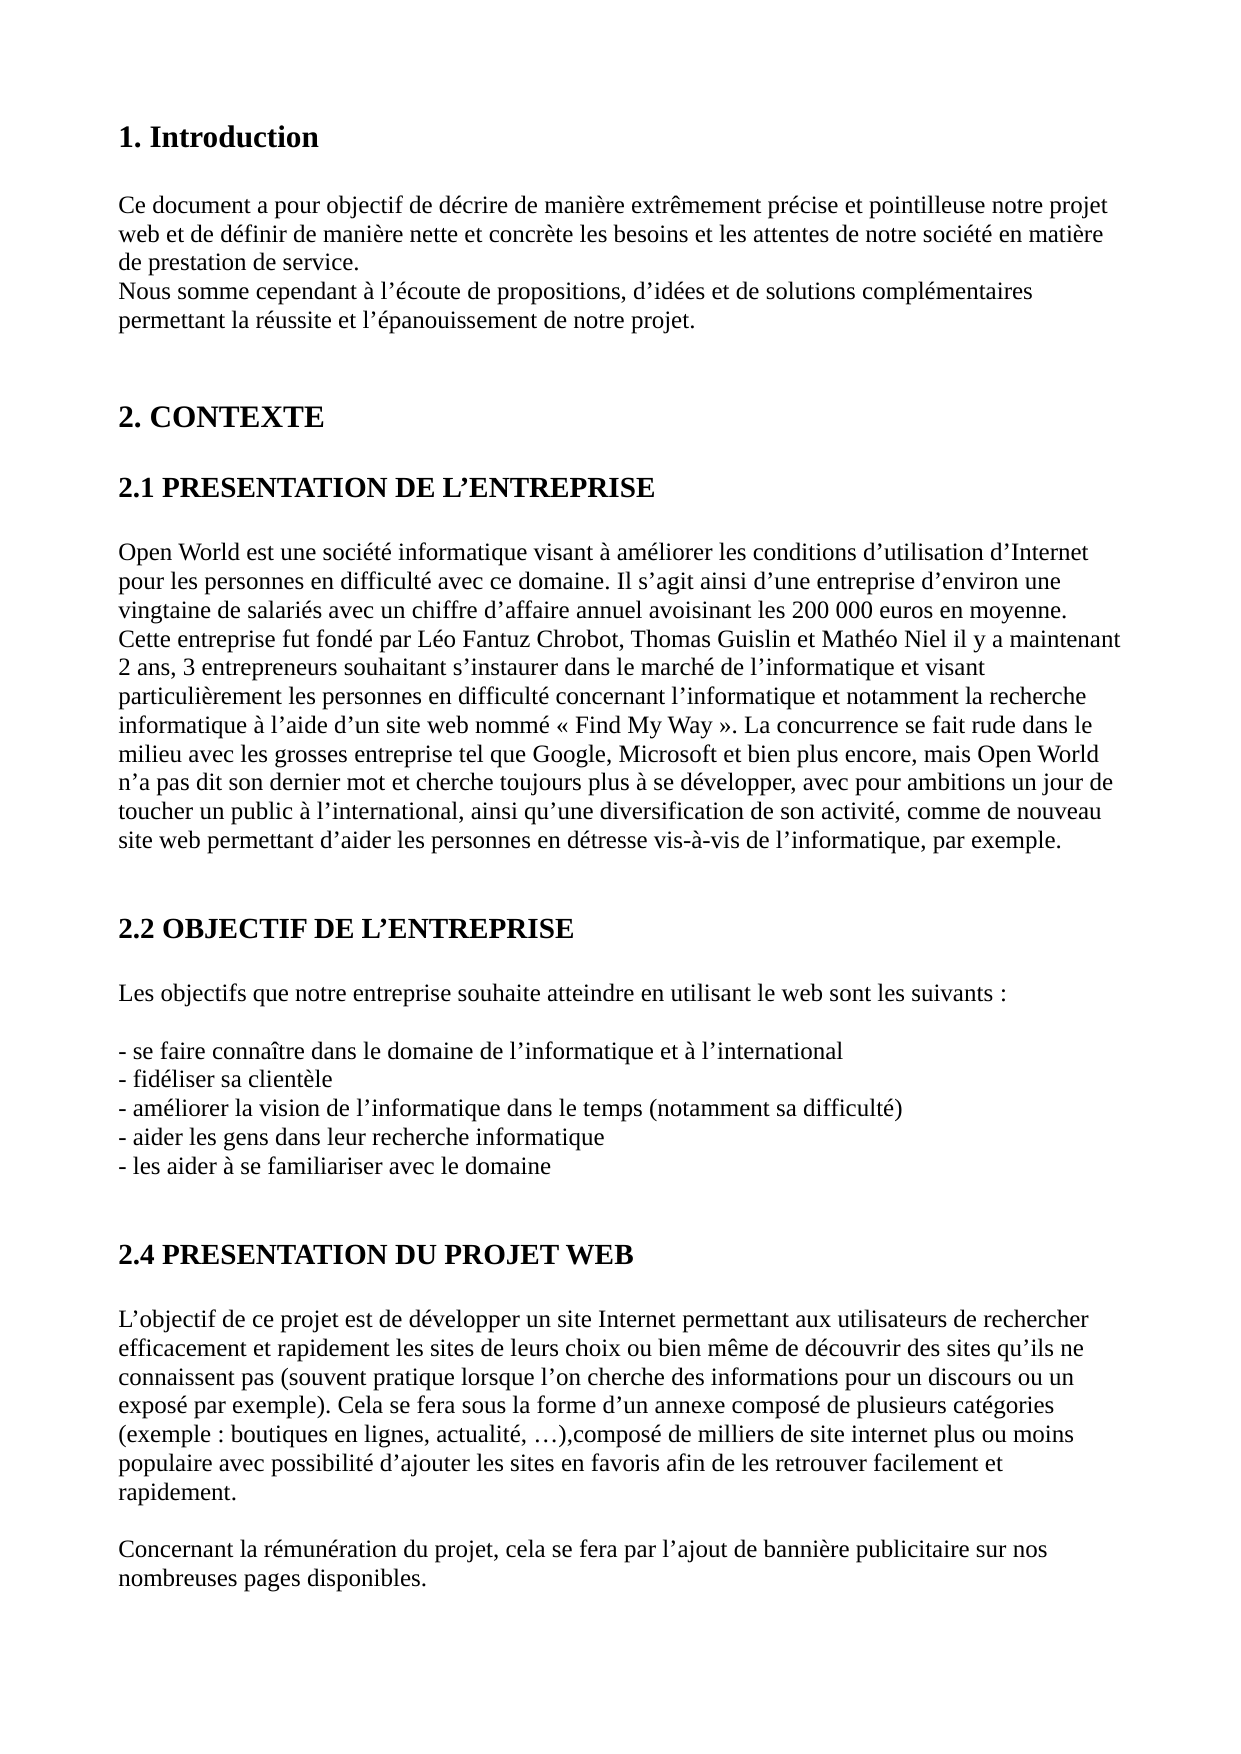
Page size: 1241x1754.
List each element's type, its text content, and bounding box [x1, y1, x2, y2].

text 2. CONTEXTE [118, 398, 1122, 434]
text 2.4 PRESENTATION DU PROJET WEB [118, 1237, 1122, 1271]
text Les objectifs que notre entreprise souhaite atteindre en utilisant le web sont les suivants : [118, 978, 1122, 1007]
text Ce document a pour objectif de décrire de manière extrêmement précise et pointilleuse notre projet web et de définir de manière nette et concrète les besoins et les attentes de notre société en matière de prestation de service. [118, 190, 1122, 276]
text - aider les gens dans leur recherche informatique [118, 1122, 1122, 1151]
text - les aider à se familiariser avec le domaine [118, 1151, 1122, 1179]
text L’objectif de ce projet est de développer un site Internet permettant aux utilisateurs de rechercher efficacement et rapidement les sites de leurs choix ou bien même de découvrir des sites qu’ils ne connaissent pas (souvent pratique lorsque l’on cherche des informations pour un discours ou un exposé par exemple). Cela se fera sous la forme d’un annexe composé de plusieurs catégories (exemple : boutiques en lignes, actualité, …),composé de milliers de site internet plus ou moins populaire avec possibilité d’ajouter les sites en favoris afin de les retrouver facilement et rapidement. [118, 1304, 1122, 1505]
text 1. Introduction [118, 118, 1122, 154]
text Open World est une société informatique visant à améliorer les conditions d’utilisation d’Internet pour les personnes en difficulté avec ce domaine. Il s’agit ainsi d’une entreprise d’environ une vingtaine de salariés avec un chiffre d’affaire annuel avoisinant les 200 000 euros en moyenne. Cette entreprise fut fondé par Léo Fantuz Chrobot, Thomas Guislin et Mathéo Niel il y a maintenant 2 ans, 3 entrepreneurs souhaitant s’instaurer dans le marché de l’informatique et visant particulièrement les personnes en difficulté concernant l’informatique et notamment la recherche informatique à l’aide d’un site web nommé « Find My Way ». La concurrence se fait rude dans le milieu avec les grosses entreprise tel que Google, Microsoft et bien plus encore, mais Open World n’a pas dit son dernier mot et cherche toujours plus à se développer, avec pour ambitions un jour de toucher un public à l’international, ainsi qu’une diversification de son activité, comme de nouveau site web permettant d’aider les personnes en détresse vis-à-vis de l’informatique, par exemple. [118, 537, 1122, 854]
text - se faire connaître dans le domaine de l’informatique et à l’international [118, 1036, 1122, 1064]
text - améliorer la vision de l’informatique dans le temps (notamment sa difficulté) [118, 1093, 1122, 1122]
text Concernant la rémunération du projet, cela se fera par l’ajout de bannière publicitaire sur nos nombreuses pages disponibles. [118, 1534, 1122, 1592]
text - fidéliser sa clientèle [118, 1064, 1122, 1093]
text 2.2 OBJECTIF DE L’ENTREPRISE [118, 911, 1122, 945]
text Nous somme cependant à l’écoute de propositions, d’idées et de solutions complémentaires permettant la réussite et l’épanouissement de notre projet. [118, 276, 1122, 334]
text 2.1 PRESENTATION DE L’ENTREPRISE [118, 470, 1122, 504]
